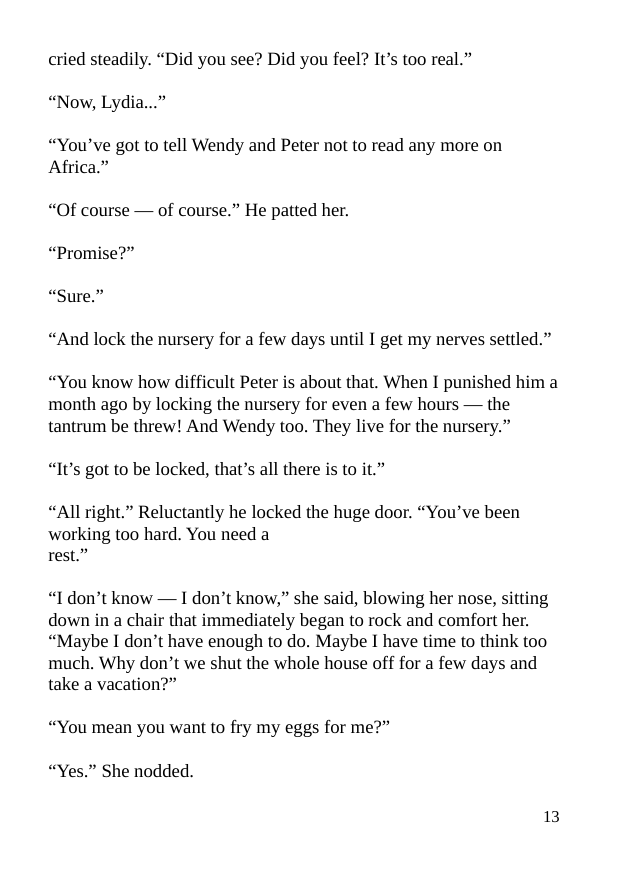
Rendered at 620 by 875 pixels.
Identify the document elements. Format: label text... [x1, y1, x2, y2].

text cried steadily. “Did you see? Did you feel? It’s too real.” “Now, Lydia...” “You’ve got to tell Wendy and Peter not to read any more on Africa.” “Of course — of course.” He patted her. “Promise?” “Sure.” “And lock the nursery for a few days until I get my nerves settled.” “You know how difficult Peter is about that. When I punished him a month ago by locking the nursery for even a few hours — the tantrum be threw! And Wendy too. They live for the nursery.” “It’s got to be locked, that’s all there is to it.” “All right.” Reluctantly he locked the huge door. “You’ve been working too hard. You need a rest.” “I don’t know — I don’t know,” she said, blowing her nose, sitting down in a chair that immediately began to rock and comfort her. “Maybe I don’t have enough to do. Maybe I have time to think too much. Why don’t we shut the whole house off for a few days and take a vacation?” “You mean you want to fry my eggs for me?” “Yes.” She nodded. [48, 48, 559, 781]
